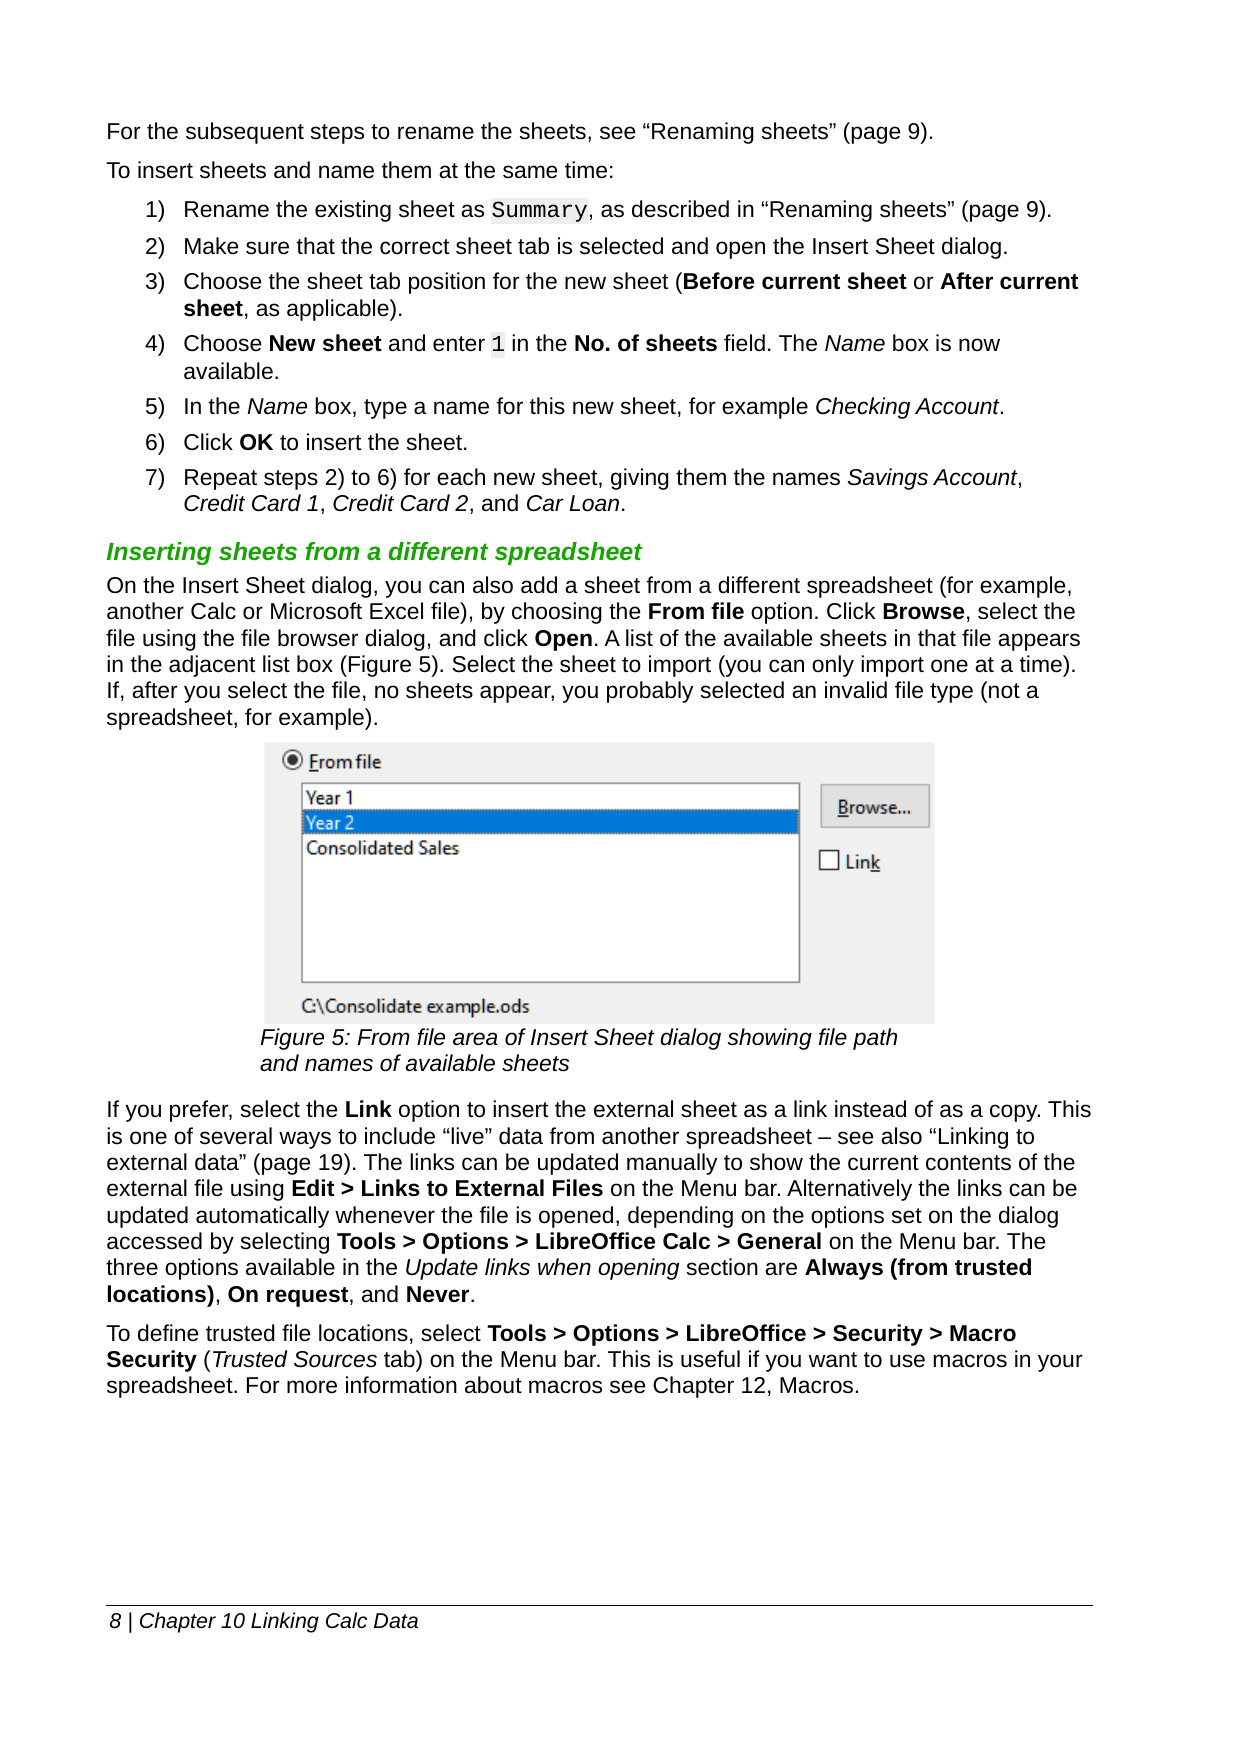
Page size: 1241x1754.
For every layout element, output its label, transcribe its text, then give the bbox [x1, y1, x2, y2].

text To define trusted file locations, select Tools > Options > LibreOffice > Security > Macro Security (Trusted Sources tab) on the Menu bar. This is useful if you want to use macros in your spreadsheet. For more information about macros see Chapter 12, Macros. [106, 1319, 1093, 1399]
list Make sure that the correct sheet tab is selected and open the Insert Sheet dialog. [165, 233, 1093, 259]
list To insert sheets and name them at the same time: [106, 157, 1093, 183]
list Choose New sheet and enter 1 in the No. of sheets field. The Name box is now available. [165, 330, 1093, 384]
list Choose the sheet tab position for the new sheet (Before current sheet or After current sheet, as applicable). [165, 268, 1093, 321]
text On the Insert Sheet dialog, you can also add a sheet from a different spreadsheet (for example, another Calc or Microsoft Excel file), by choosing the From file option. Click Browse, select the file using the file browser dialog, and click Open. A list of the available sheets in that file appears in the adjacent list box (Figure 5). Select the sheet to import (you can only import one at a time). If, after you select the file, no sheets appear, you probably selected an invalid file type (not a spreadsheet, for example). [106, 572, 1093, 730]
subtitle Inserting sheets from a different spreadsheet [106, 537, 1093, 566]
list Rename the existing sheet as Summary, as described in “Renaming sheets” (page 9). [165, 196, 1093, 224]
text Figure 5: From file area of Insert Sheet dialog showing file path and names of available sheets [260, 742, 939, 1076]
text For the subsequent steps to rename the sheets, see “Renaming sheets” (page 9). [106, 118, 1093, 144]
picture [264, 742, 935, 1024]
text If you prefer, select the Link option to insert the external sheet as a link instead of as a copy. This is one of several ways to include “live” data from another spreadsheet – see also “Linking to external data” (page 19). The links can be updated manually to show the current contents of the external file using Edit > Links to External Files on the Menu bar. Alternatively the links can be updated automatically whenever the file is opened, depending on the options set on the dialog accessed by selecting Tools > Options > LibreOffice Calc > General on the Menu bar. The three options available in the Update links when opening section are Always (from trusted locations), On request, and Never. [106, 1096, 1093, 1307]
list In the Name box, type a name for this new sheet, for example Checking Account. [165, 393, 1093, 420]
list Click OK to insert the sheet. [165, 428, 1093, 455]
list Repeat steps 2 to 6 for each new sheet, giving them the names Savings Account, Credit Card 1, Credit Card 2, and Car Loan. [165, 464, 1093, 516]
